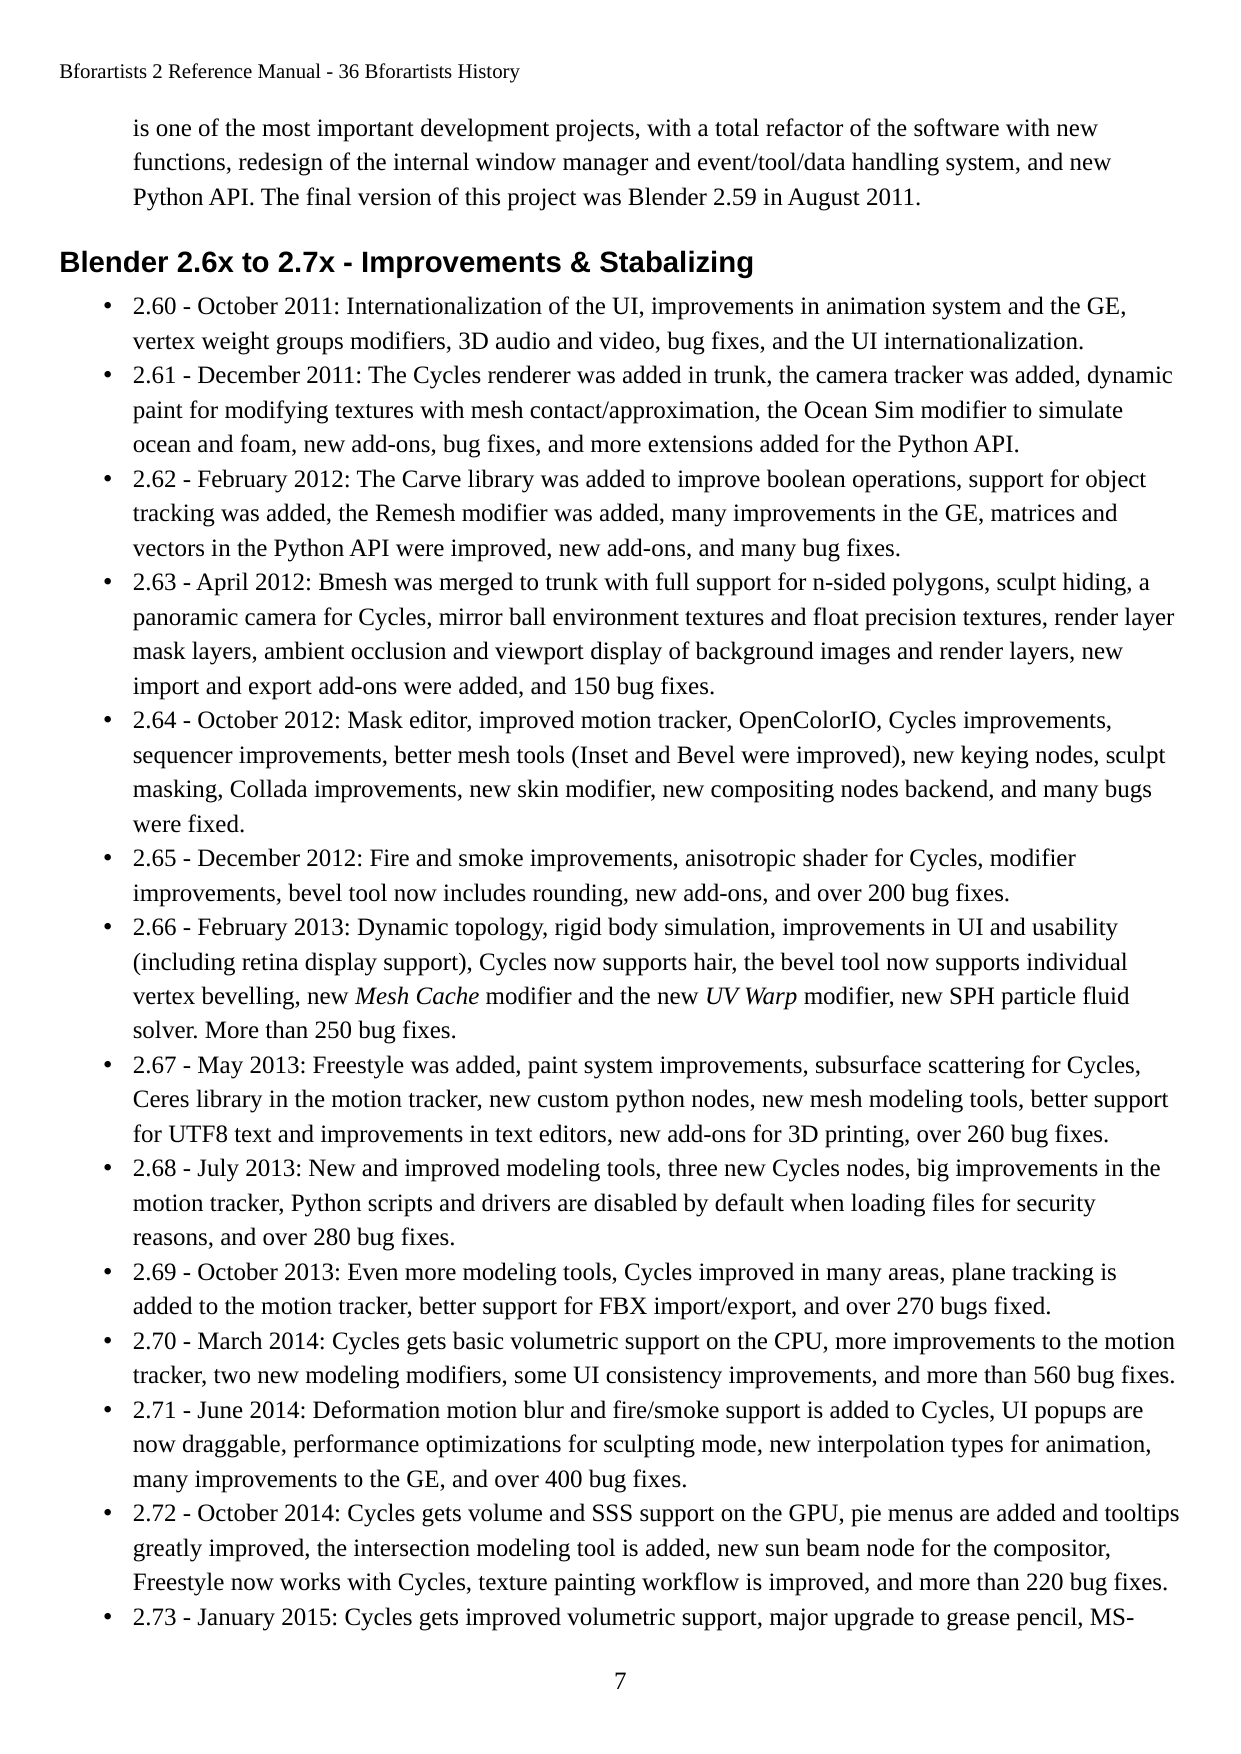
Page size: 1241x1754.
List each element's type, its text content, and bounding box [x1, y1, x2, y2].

list 2.71 - June 2014: Deformation motion blur and fire/smoke support is added to Cycles, UI popups are now draggable, performance optimizations for sculpting mode, new interpolation types for animation, many improvements to the GE, and over 400 bug fixes. [103, 1395, 1181, 1492]
list 2.72 - October 2014: Cycles gets volume and SSS support on the GPU, pie menus are added and tooltips greatly improved, the intersection modeling tool is added, new sun beam node for the compositor, Freestyle now works with Cycles, texture painting workflow is improved, and more than 220 bug fixes. [103, 1498, 1181, 1596]
list 2.63 - April 2012: Bmesh was merged to trunk with full support for n-sided polygons, sculpt hiding, a panoramic camera for Cycles, mirror ball environment textures and float precision textures, render layer mask layers, ambient occlusion and viewport display of background images and render layers, new import and export add-ons were added, and 150 bug fixes. [103, 567, 1181, 699]
list 2.67 - May 2013: Freestyle was added, paint system improvements, subsurface scattering for Cycles, Ceres library in the motion tracker, new custom python nodes, new mesh modeling tools, better support for UTF8 text and improvements in text editors, new add-ons for 3D printing, over 260 bug fixes. [103, 1050, 1181, 1148]
list 2.65 - December 2012: Fire and smoke improvements, anisotropic shader for Cycles, modifier improvements, bevel tool now includes rounding, new add-ons, and over 200 bug fixes. [103, 843, 1181, 906]
list 2.73 - January 2015: Cycles gets improved volumetric support, major upgrade to grease pencil, MS- [103, 1602, 1181, 1630]
list is one of the most important development projects, with a total refactor of the software with new functions, redesign of the internal window manager and event/tool/data handling system, and new Python API. The final version of this project was Blender 2.59 in August 2011. [103, 113, 1181, 210]
list 2.69 - October 2013: Even more modeling tools, Cycles improved in many areas, plane tracking is added to the motion tracker, better support for FBX import/export, and over 270 bugs fixed. [103, 1257, 1181, 1320]
list 2.62 - February 2012: The Carve library was added to improve boolean operations, support for object tracking was added, the Remesh modifier was added, many improvements in the GE, matrices and vectors in the Python API were improved, new add-ons, and many bug fixes. [103, 464, 1181, 562]
list 2.64 - October 2012: Mask editor, improved motion tracker, OpenColorIO, Cycles improvements, sequencer improvements, better mesh tools (Inset and Bevel were improved), new keying nodes, sculpt masking, Collada improvements, new skin modifier, new compositing nodes backend, and many bugs were fixed. [103, 705, 1181, 837]
list 2.60 - October 2011: Internationalization of the UI, improvements in animation system and the GE, vertex weight groups modifiers, 3D audio and video, bug fixes, and the UI internationalization. [103, 291, 1181, 355]
list 2.70 - March 2014: Cycles gets basic volumetric support on the CPU, more improvements to the motion tracker, two new modeling modifiers, some UI consistency improvements, and more than 560 bug fixes. [103, 1326, 1181, 1389]
subtitle Blender 2.6x to 2.7x - Improvements & Stabalizing [59, 245, 1181, 279]
list 2.68 - July 2013: New and improved modeling tools, three new Cycles nodes, big improvements in the motion tracker, Python scripts and drivers are disabled by default when loading files for security reasons, and over 280 bug fixes. [103, 1153, 1181, 1251]
list 2.61 - December 2011: The Cycles renderer was added in trunk, the camera tracker was added, dynamic paint for modifying textures with mesh contact/approximation, the Ocean Sim modifier to simulate ocean and foam, new add-ons, bug fixes, and more extensions added for the Python API. [103, 360, 1181, 458]
list 2.66 - February 2013: Dynamic topology, rigid body simulation, improvements in UI and usability (including retina display support), Cycles now supports hair, the bevel tool now supports individual vertex bevelling, new Mesh Cache modifier and the new UV Warp modifier, new SPH particle fluid solver. More than 250 bug fixes. [103, 912, 1181, 1044]
